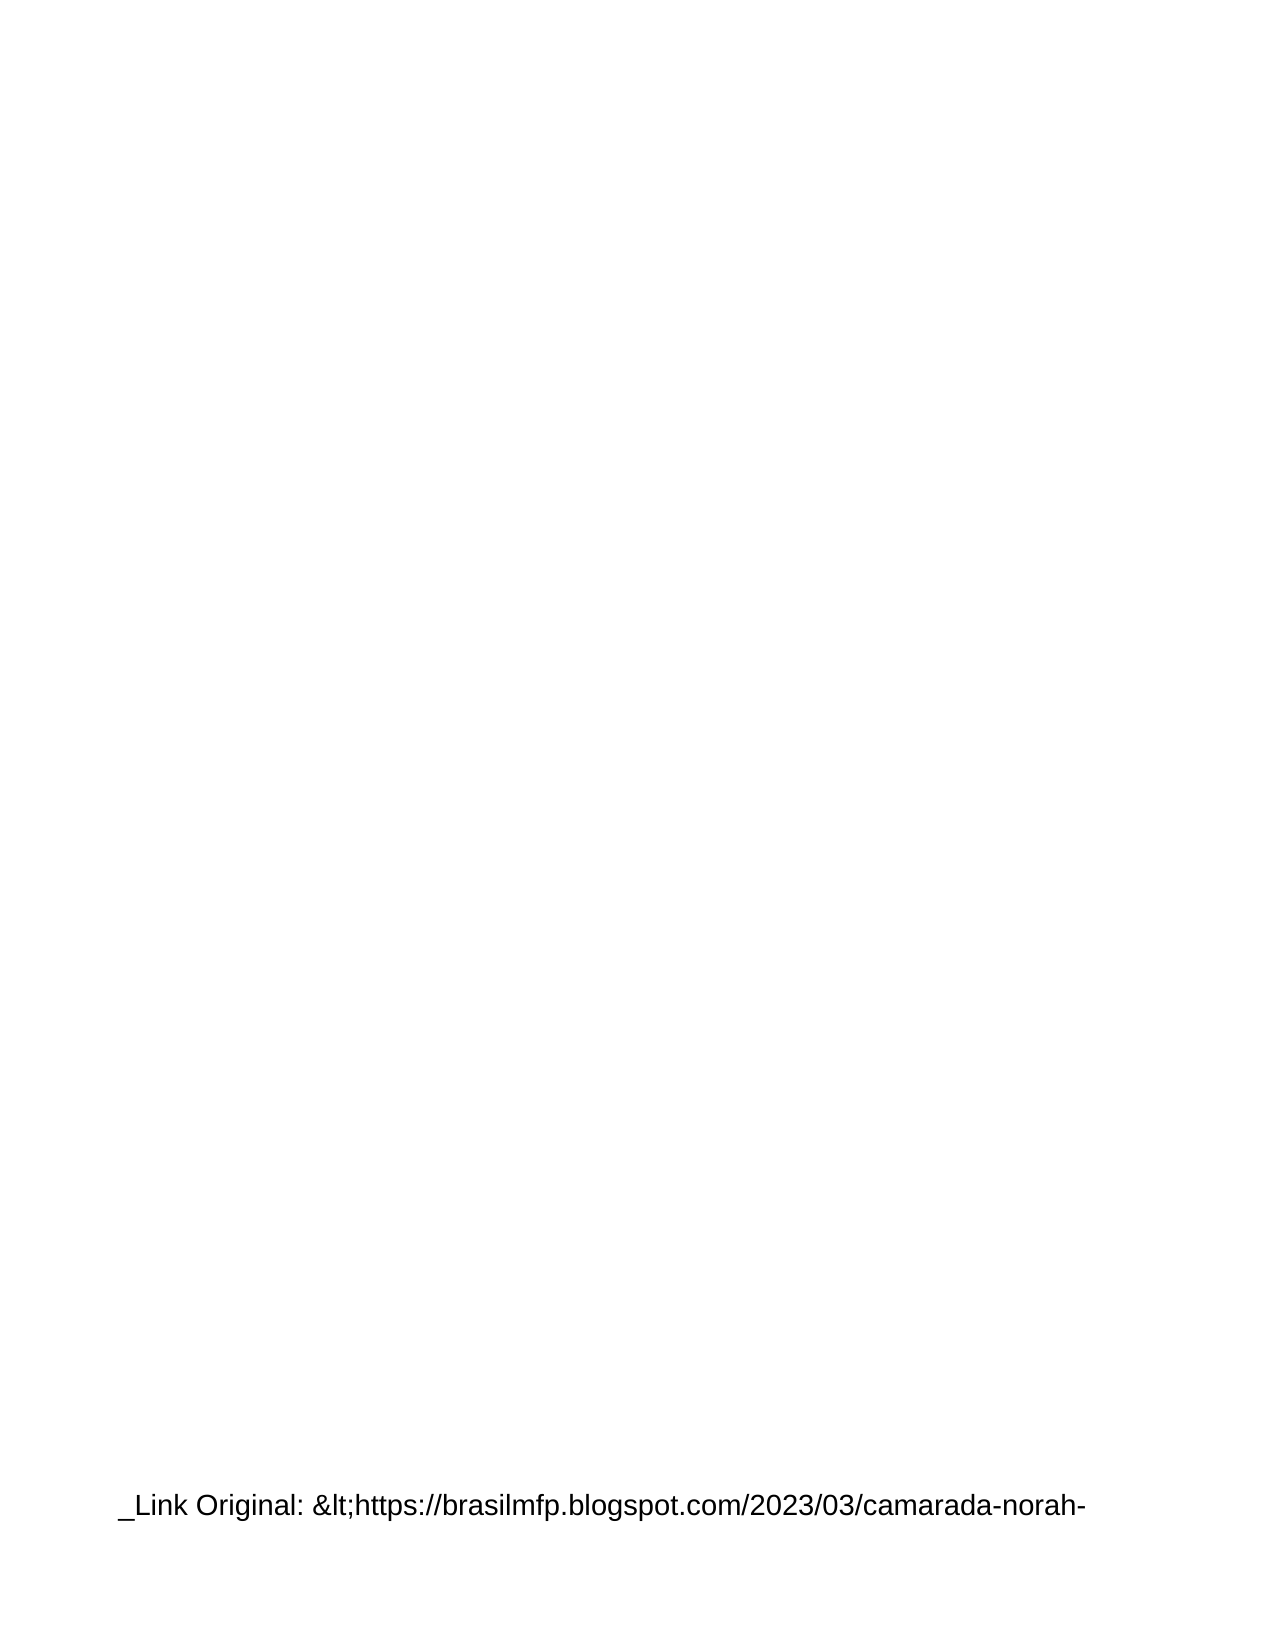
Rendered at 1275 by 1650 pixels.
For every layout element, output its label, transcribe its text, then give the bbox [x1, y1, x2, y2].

text _Link Original: &lt;https://brasilmfp.blogspot.com/2023/03/camarada-norah- [118, 118, 1157, 1522]
